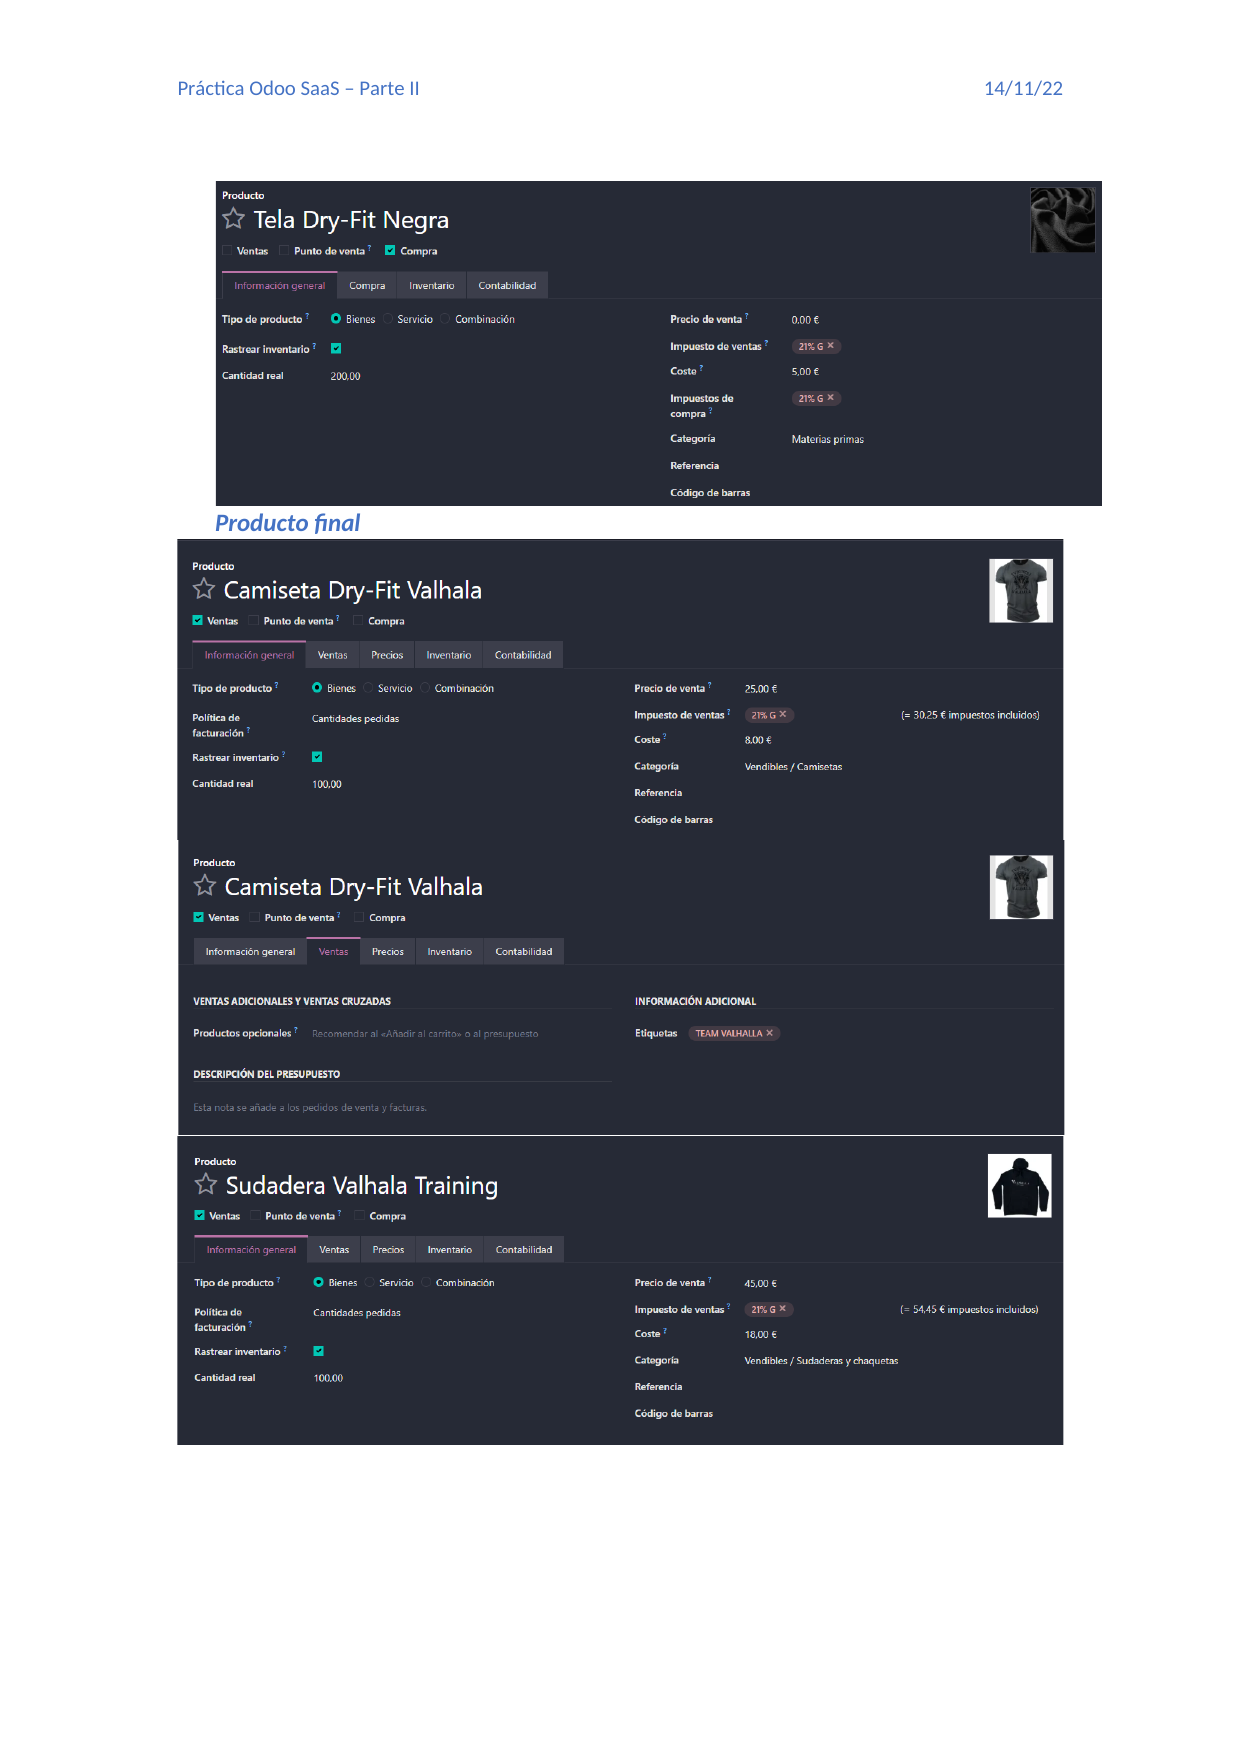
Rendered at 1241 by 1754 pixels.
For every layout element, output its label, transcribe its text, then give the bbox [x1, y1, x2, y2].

text Producto final [215, 507, 1063, 538]
picture [177, 1136, 1064, 1445]
picture [215, 181, 1102, 506]
picture [177, 539, 1065, 1135]
